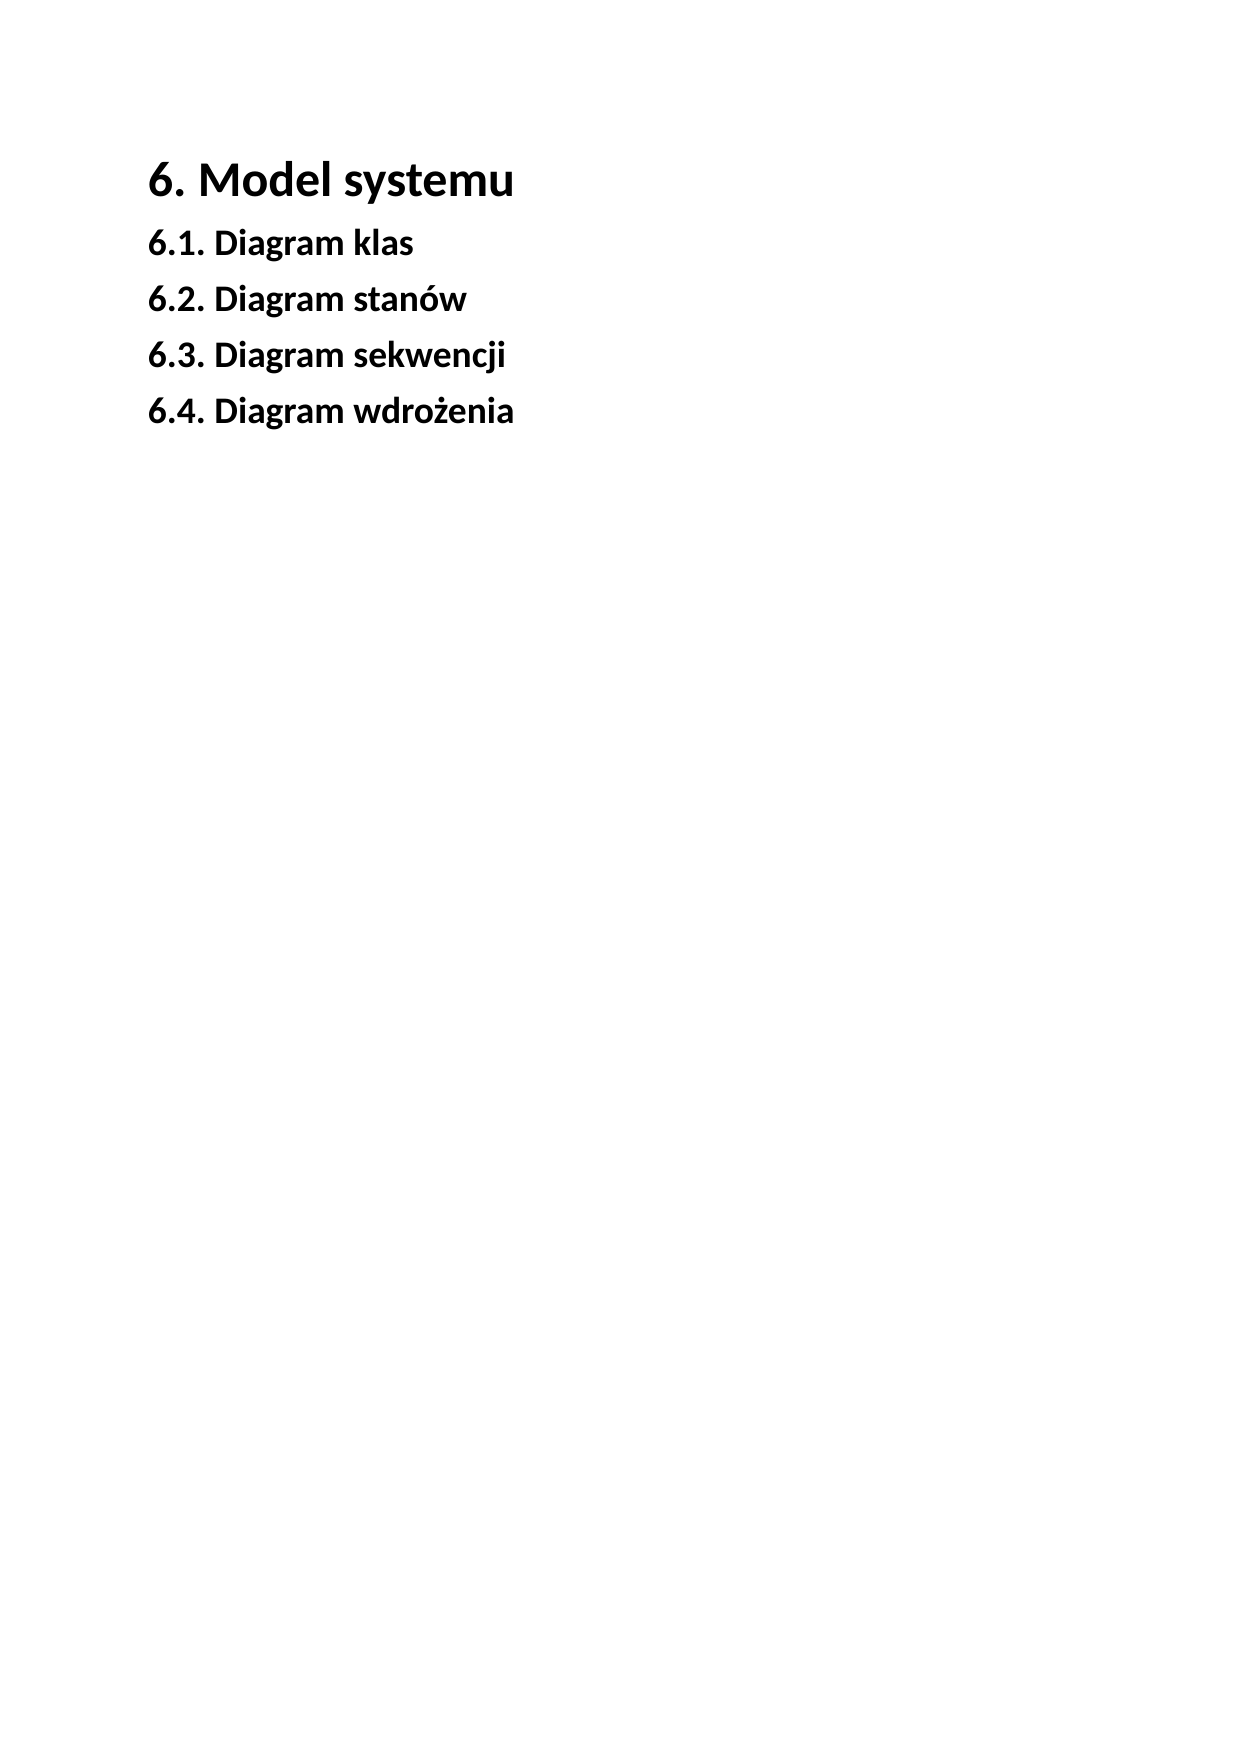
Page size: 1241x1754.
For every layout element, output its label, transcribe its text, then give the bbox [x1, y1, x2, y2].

text 6.1. Diagram klas [148, 219, 1093, 265]
text 6.3. Diagram sekwencji [148, 331, 1093, 377]
text 6.4. Diagram wdrożenia [148, 387, 1093, 433]
text 6. Model systemu [148, 148, 1093, 209]
text 6.2. Diagram stanów [148, 275, 1093, 321]
